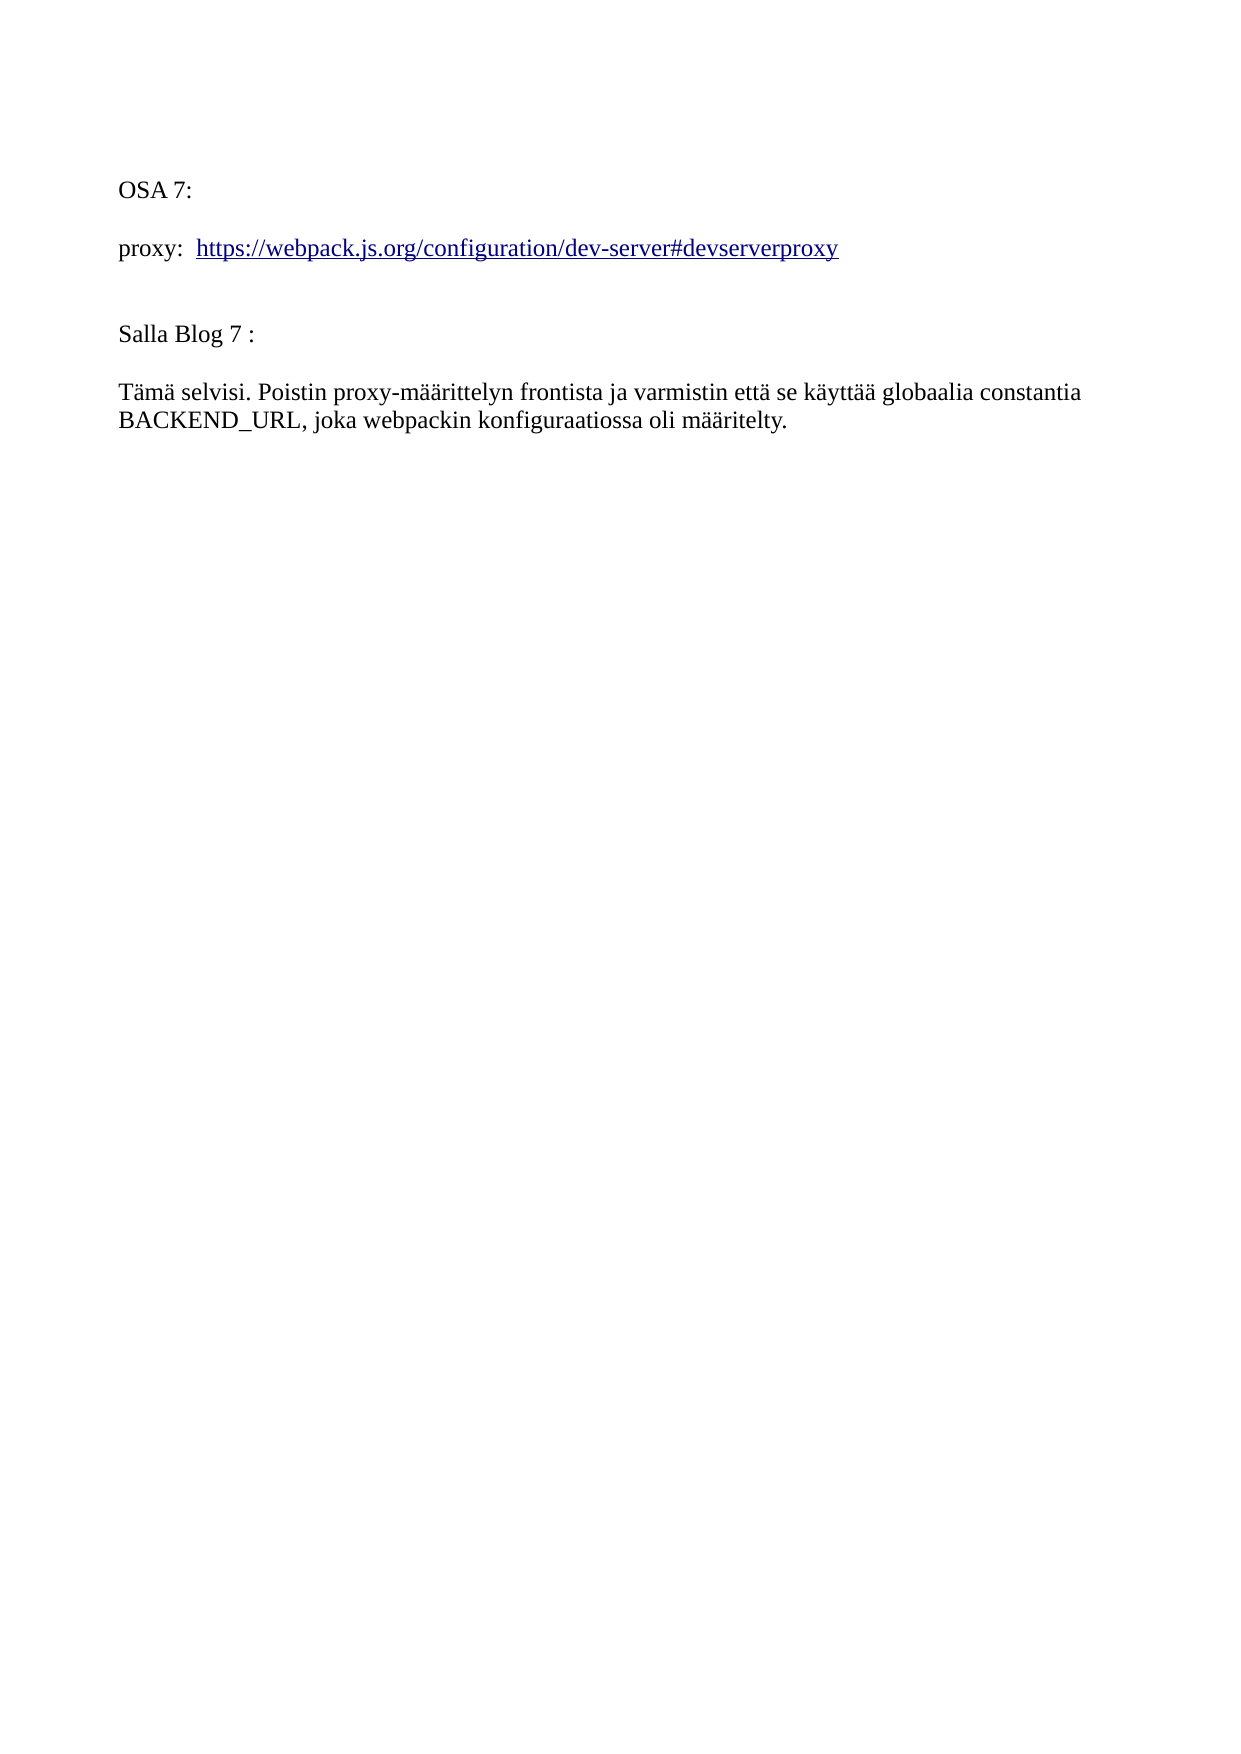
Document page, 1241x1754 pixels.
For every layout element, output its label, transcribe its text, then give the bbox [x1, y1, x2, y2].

text proxy: https://webpack.js.org/configuration/dev-server#devserverproxy [118, 233, 1122, 262]
text Salla Blog 7 : [118, 319, 1122, 348]
text OSA 7: [118, 176, 1122, 204]
text Tämä selvisi. Poistin proxy-määrittelyn frontista ja varmistin että se käyttää globaalia constantia BACKEND_URL, joka webpackin konfiguraatiossa oli määritelty. [118, 377, 1122, 434]
